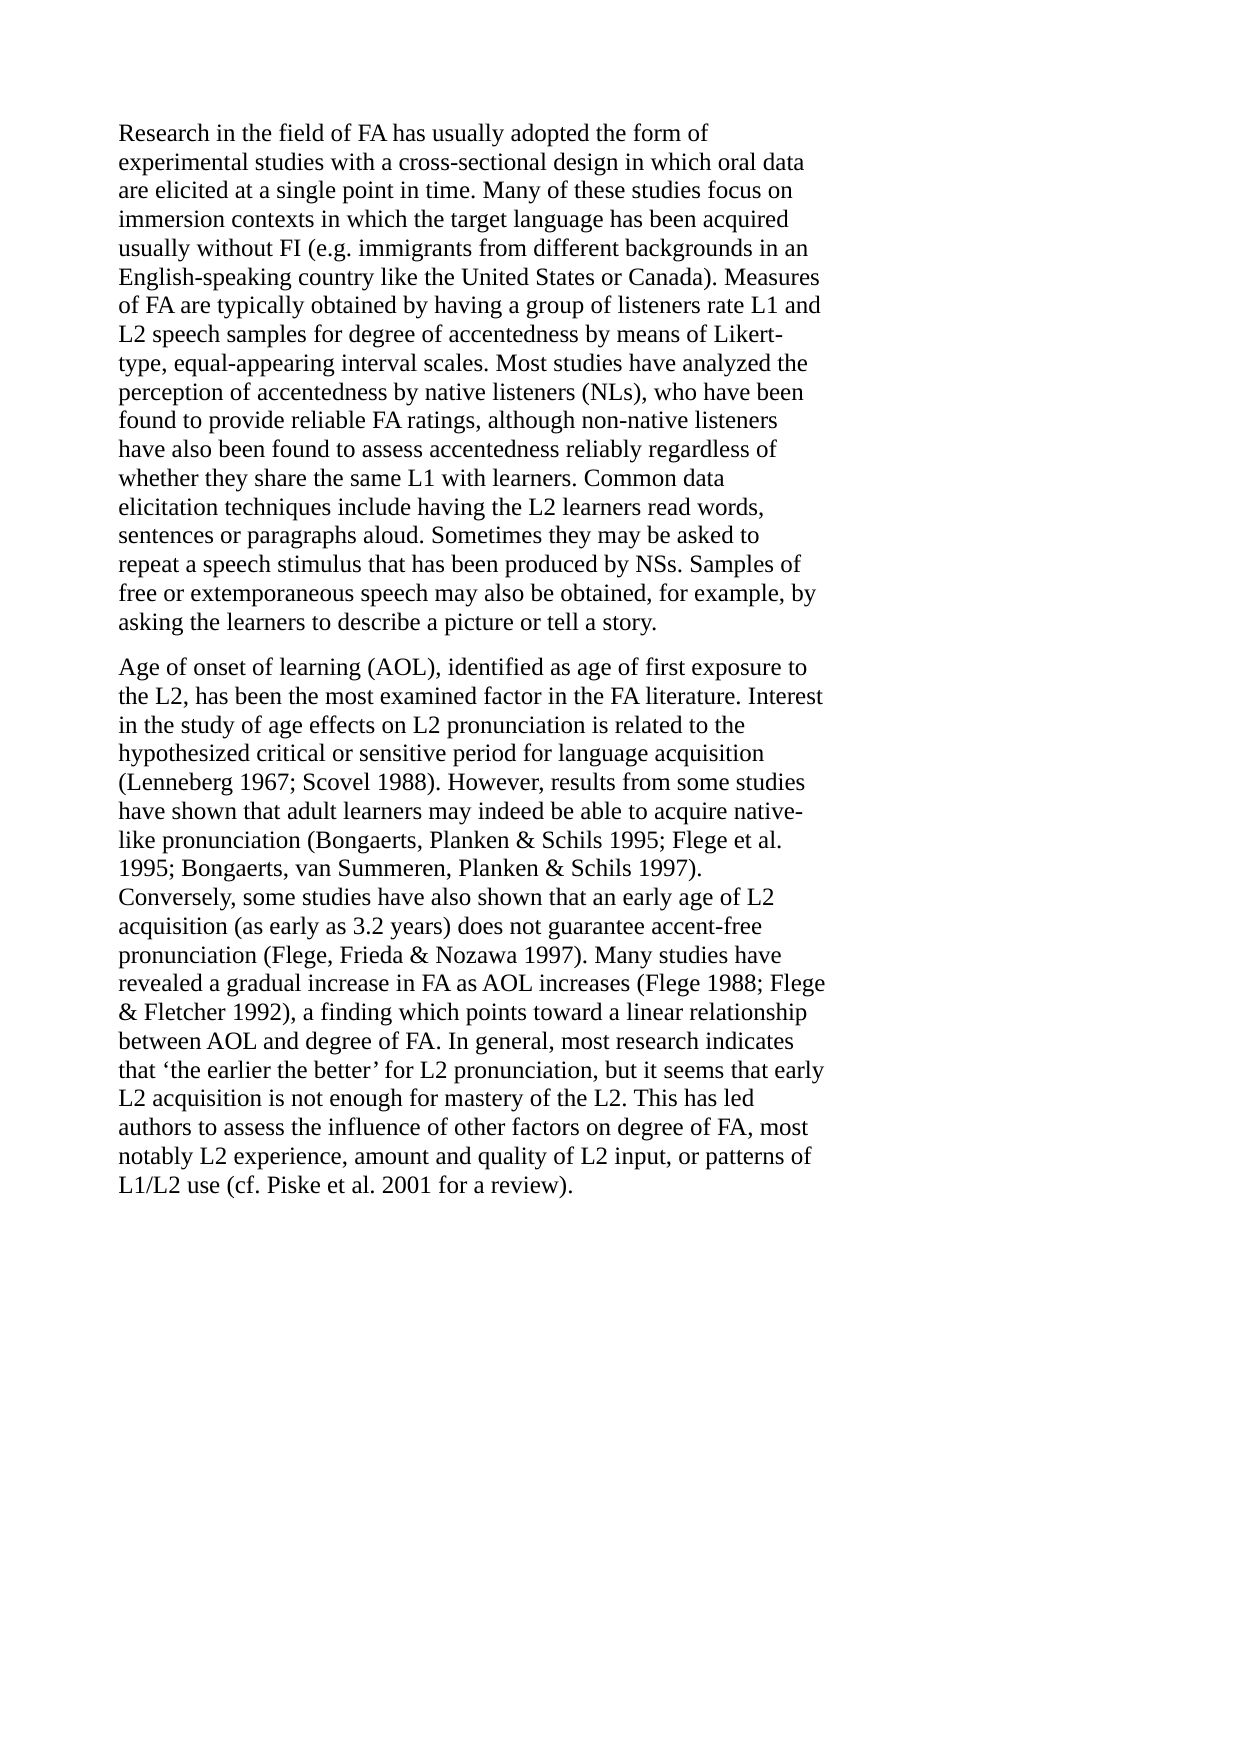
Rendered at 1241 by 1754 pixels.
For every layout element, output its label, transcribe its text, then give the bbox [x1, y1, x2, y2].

text Age of onset of learning (AOL), identified as age of first exposure to the L2, has been the most examined factor in the FA literature. Interest in the study of age effects on L2 pronunciation is related to the hypothesized critical or sensitive period for language acquisition (Lenneberg 1967; Scovel 1988). However, results from some studies have shown that adult learners may indeed be able to acquire native-like pronunciation (Bongaerts, Planken & Schils 1995; Flege et al. 1995; Bongaerts, van Summeren, Planken & Schils 1997). Conversely, some studies have also shown that an early age of L2 acquisition (as early as 3.2 years) does not guarantee accent-free pronunciation (Flege, Frieda & Nozawa 1997). Many studies have revealed a gradual increase in FA as AOL increases (Flege 1988; Flege & Fletcher 1992), a finding which points toward a linear relationship between AOL and degree of FA. In general, most research indicates that ‘the earlier the better’ for L2 pronunciation, but it seems that early L2 acquisition is not enough for mastery of the L2. This has led authors to assess the influence of other factors on degree of FA, most notably L2 experience, amount and quality of L2 input, or patterns of L1/L2 use (cf. Piske et al. 2001 for a review). [118, 652, 827, 1198]
text Research in the field of FA has usually adopted the form of experimental studies with a cross-sectional design in which oral data are elicited at a single point in time. Many of these studies focus on immersion contexts in which the target language has been acquired usually without FI (e.g. immigrants from different backgrounds in an English-speaking country like the United States or Canada). Measures of FA are typically obtained by having a group of listeners rate L1 and L2 speech samples for degree of accentedness by means of Likert-type, equal-appearing interval scales. Most studies have analyzed the perception of accentedness by native listeners (NLs), who have been found to provide reliable FA ratings, although non-native listeners have also been found to assess accentedness reliably regardless of whether they share the same L1 with learners. Common data elicitation techniques include having the L2 learners read words, sentences or paragraphs aloud. Sometimes they may be asked to repeat a speech stimulus that has been produced by NSs. Samples of free or extemporaneous speech may also be obtained, for example, by asking the learners to describe a picture or tell a story. [118, 118, 827, 636]
